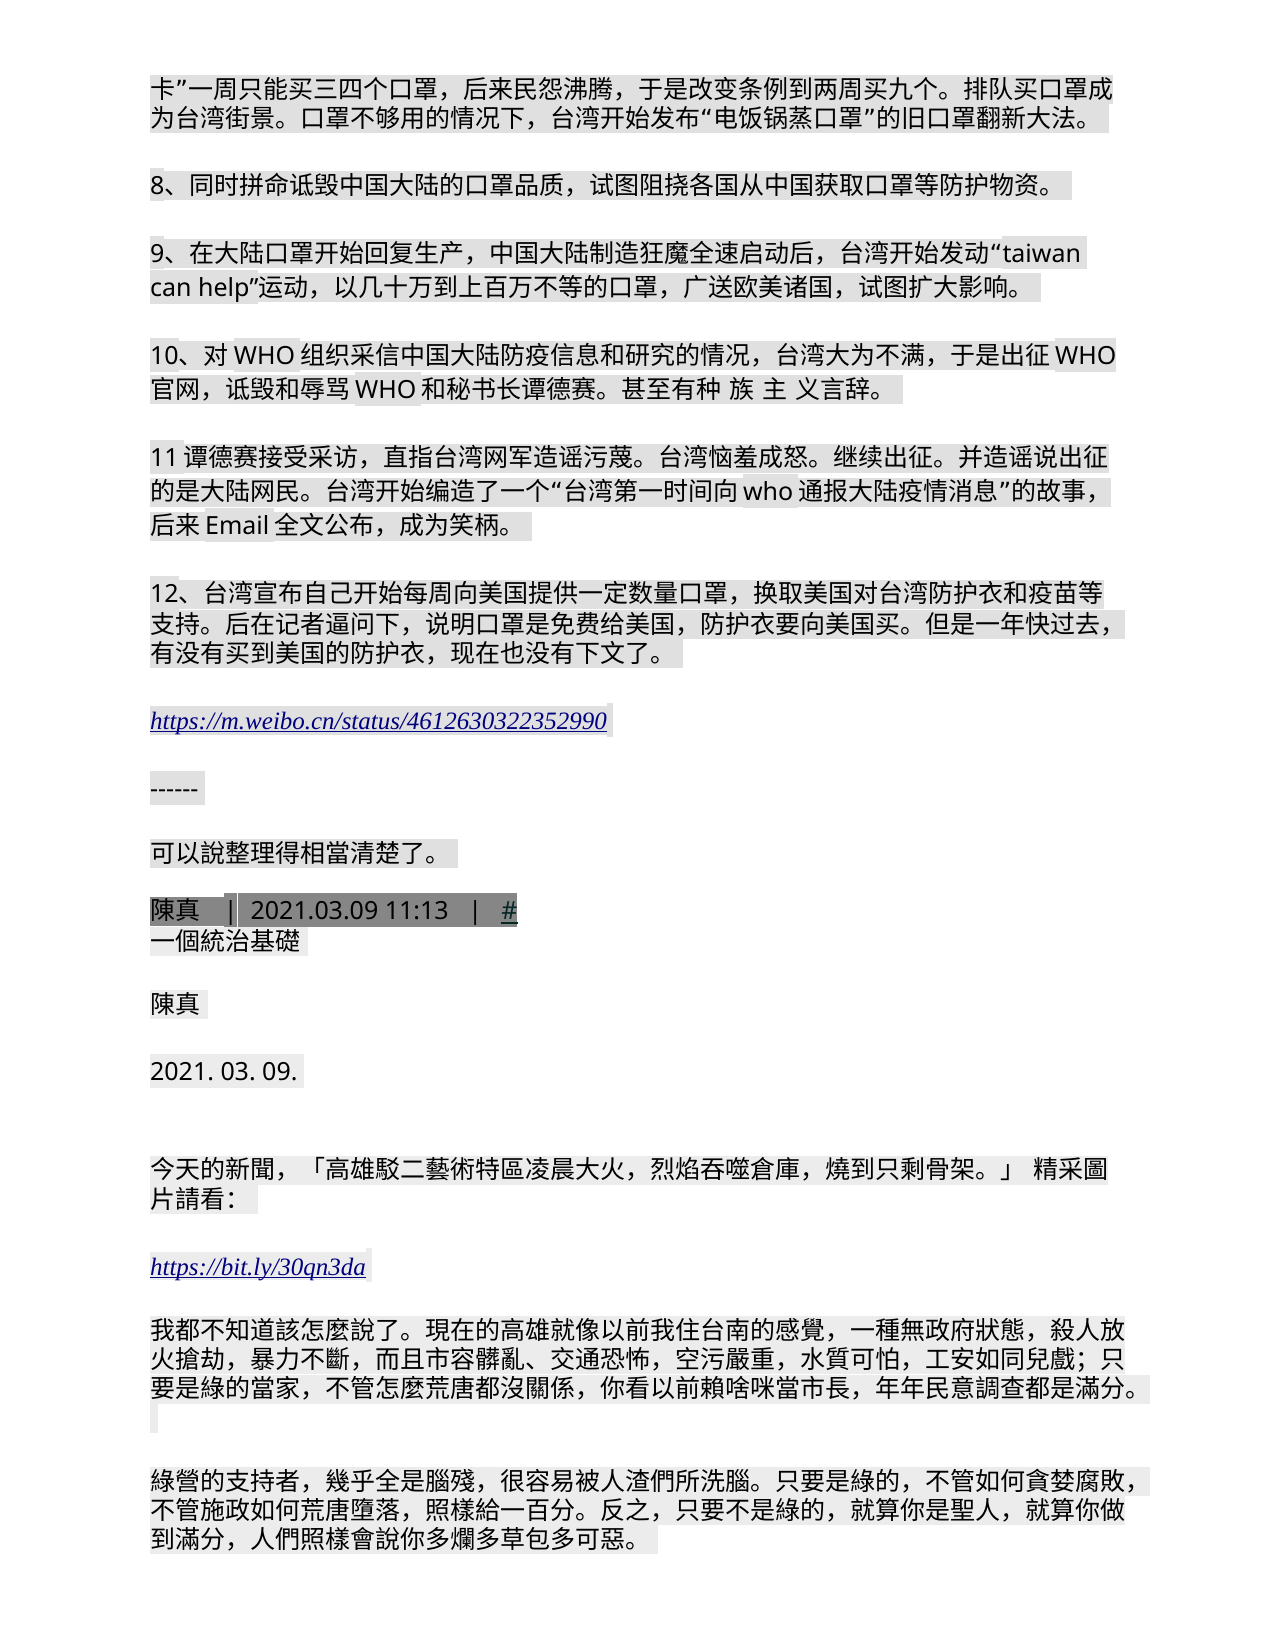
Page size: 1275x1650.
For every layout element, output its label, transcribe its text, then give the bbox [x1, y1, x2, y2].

text 看到菠萝的事儿，想到beijingren3发在未名空间的一篇文章，转发在这里。 1、新冠肺炎刚刚上报的时候，中国就向台湾分享了消息，并第一时间批准台湾专家进武汉考察。但是那会儿台湾大选，所以在1月11日开票前，台湾压着消息不报。 2、武汉开始封城，台湾开始冷嘲热讽。 3、中国缺口罩，全世界开始搜索口罩的时候，台“行政院长”苏蛙贞昌宣布“口罩禁止出口”，摆出一副“我就看你死”的表情。然后向日本出口好多口罩。 4、台湾媒体发挥主动性，创造性的编造“病毒来自武汉P4实验室”的谣言，污名化中国大陆防疫。 5、中国大陆最早推出新冠肺炎检测试剂，台湾居然说中国大陆是窃取台湾技术搞的试剂。然后一个阶段出现台湾国家队研发试剂，台湾试剂即将上市的消息。嗯，一年多过去，台湾试剂啥样，谁也没见过。反倒是被挖出来台湾某机构研发的试剂，采购自广州。 6、中国大陆提出口罩对防疫有效，台湾人民也荒，开始到处买口罩。于是台湾官方开始宣传“普通人不需要戴口罩”，“你先带我OK”、口罩有的是等消息。 7、确定口罩有效，以及大陆开始复工快速产口罩后，台湾开始要求“禁止进口大陆口罩”、大陆口罩不好等等，然后开始宣布成立口罩国家队，要求口罩专卖。一度每人凭“健保卡”一周只能买三四个口罩，后来民怨沸腾，于是改变条例到两周买九个。排队买口罩成为台湾街景。口罩不够用的情况下，台湾开始发布“电饭锅蒸口罩”的旧口罩翻新大法。 8、同时拼命诋毁中国大陆的口罩品质，试图阻挠各国从中国获取口罩等防护物资。 9、在大陆口罩开始回复生产，中国大陆制造狂魔全速启动后，台湾开始发动“taiwan can help”运动，以几十万到上百万不等的口罩，广送欧美诸国，试图扩大影响。 10、对WHO组织采信中国大陆防疫信息和研究的情况，台湾大为不满，于是出征WHO官网，诋毁和辱骂WHO和秘书长谭德赛。甚至有种 族 主 义言辞。 11谭德赛接受采访，直指台湾网军造谣污蔑。台湾恼羞成怒。继续出征。并造谣说出征的是大陆网民。台湾开始编造了一个“台湾第一时间向who通报大陆疫情消息”的故事，后来Email全文公布，成为笑柄。 12、台湾宣布自己开始每周向美国提供一定数量口罩，换取美国对台湾防护衣和疫苗等支持。后在记者逼问下，说明口罩是免费给美国，防护衣要向美国买。但是一年快过去，有没有买到美国的防护衣，现在也没有下文了。 https://m.weibo.cn/status/4612630322352990 ------ 可以說整理得相當清楚了。 [150, 75, 1125, 868]
text 一個統治基礎 陳真 2021. 03. 09. 今天的新聞，「高雄駁二藝術特區凌晨大火，烈焰吞噬倉庫，燒到只剩骨架。」 精采圖片請看： https://bit.ly/30qn3da 我都不知道該怎麼說了。現在的高雄就像以前我住台南的感覺，一種無政府狀態，殺人放火搶劫，暴力不斷，而且市容髒亂、交通恐怖，空污嚴重，水質可怕，工安如同兒戲；只要是綠的當家，不管怎麼荒唐都沒關係，你看以前賴啥咪當市長，年年民意調查都是滿分。 綠營的支持者，幾乎全是腦殘，很容易被人渣們所洗腦。只要是綠的，不管如何貪婪腐敗，不管施政如何荒唐墮落，照樣給一百分。反之，只要不是綠的，就算你是聖人，就算你做到滿分，人們照樣會說你多爛多草包多可惡。 人的智商之低，真的很可怕，很難想像。面對這樣一種完全非理性的極端封閉與反智敗德社會，你還相信什麼民主自由嗎？還相信什麼言論自由嗎？所謂選舉，純粹就是自欺欺人，只要掌握媒體，只要牢牢控制教育，只要討美國主子歡心，幾乎就穩操勝券。 所謂言論自由，更是笑死人。當我把所有麥克風，所有媒體與教育體制牢牢掌控在我手裏，每天造謠抹黑，每天自我造神，每天洗腦，是非顛倒，善惡易位。而且，以巨額公帑豢養一大堆網軍，無惡不作；透過各種巧立名目的所謂招標，進行利益輸送，豢養一大堆無恥人渣，為非作歹，打擊異己；透過掌控學界、醫界資源與人事任用及研究預算，豢養一大堆綠油油的走狗文人，每天仇中反華睜眼說瞎話... 然後呢？你若不爽，還是可以講話哦，我們是民主自由社會哦，你有言論自由哦，儘管講沒關係哦，如果你不怕倒大霉或前途不保的話。 好吧，就算你真的都不怕，豁出去了，但你根本沒有麥克風，講給鬼聽嗎？在一個大講堂，我跟你辯論，我把所有麥克風拿在手上，講起話來虎虎生風，而你講話卻只能用嘴巴講，沒有麥克風，只能窩在一個小角落講給自己聽，稍有不敬或講出重點，馬上就查水表，馬上就司法伺候，你說這叫做言論自由？ 我不是要追求什麼言論自由，恰恰相反，我認為我們應該正視言論與教育之本質，它基本上就是一種武器，不可能也不應該自由。所謂言論自由，從來都只是欺欺人，我從未見過有哪個西方國家有言論自由或教育自由可言，而且恰恰相反，越是所謂老牌民主國家，例如英國，言論與教育控制得越是滴水不漏。 選出國民黨當權是沒有用的，因為他們就算選上，照樣不可能有一絲一毫掌控媒體或教育的機會或勇氣，因為這些東西始終牢牢掌控在美國手裏，整個仇中反華的政治宣傳不會變，就連最基本的公眾議題之是非定義權也不會變。 你看，韓國瑜以橫空出世之姿取得權力，被美國認定為非我族類，僅僅一年多就馬上被抹黑得臭不可聞，像打落水狗一樣，被藍綠聯手打得落荒而逃，從人人稱頌能文能武勤政親民的政治奇才，被抹黑成低能敗德的草包智障。你說這叫做民主自由？你還相信這樣一種自欺欺人的所謂選舉？ 媒體與教育，基本上就是一種武器，而不是一種什麼自由。就跟打仗一樣，別人有飛機大炮，有核子彈，而你卻是赤手空拳，你說這叫做民主自由？ 在島內，非綠勢力絕無可能掌握媒體，就連一點點聲音，美國都不可能讓你存在，例如中天新聞或旺中，美國會把你壓縮與妖魔化到讓你根本起不了作用。惟一有可能改變這項宿命的機會就是兩岸統一。 而且，哪天統一之後，千萬不要再講什麼言論自由那種包藏禍心的腦殘概念。言論就是飛機大炮，教育就是核子彈，一定要牢牢掌控，國家與社會才有可能朝著健康繁榮與真正民主自由的方向發展。 從小到大飽受洗腦的腦殘人們，聽到我這一番話一定感覺很刺耳，但我跟你說，這只是一種政治圈內人的普通常識。我也曾經腦殘過，但我二十幾年前就醒了。 不相信的人，那麼請你舉出世界上看哪個國家有言論自由或教育自由。根本不存在這種東西。反倒是西方國家的發展與強大，始終就是依靠這樣一種統治基礎，基礎不穩，則國家危矣，社會將被各種致命細菌病毒所入侵與盤據。 [150, 927, 1125, 1554]
text 陳真 | 2021.03.09 11:13 | # [150, 893, 1125, 927]
